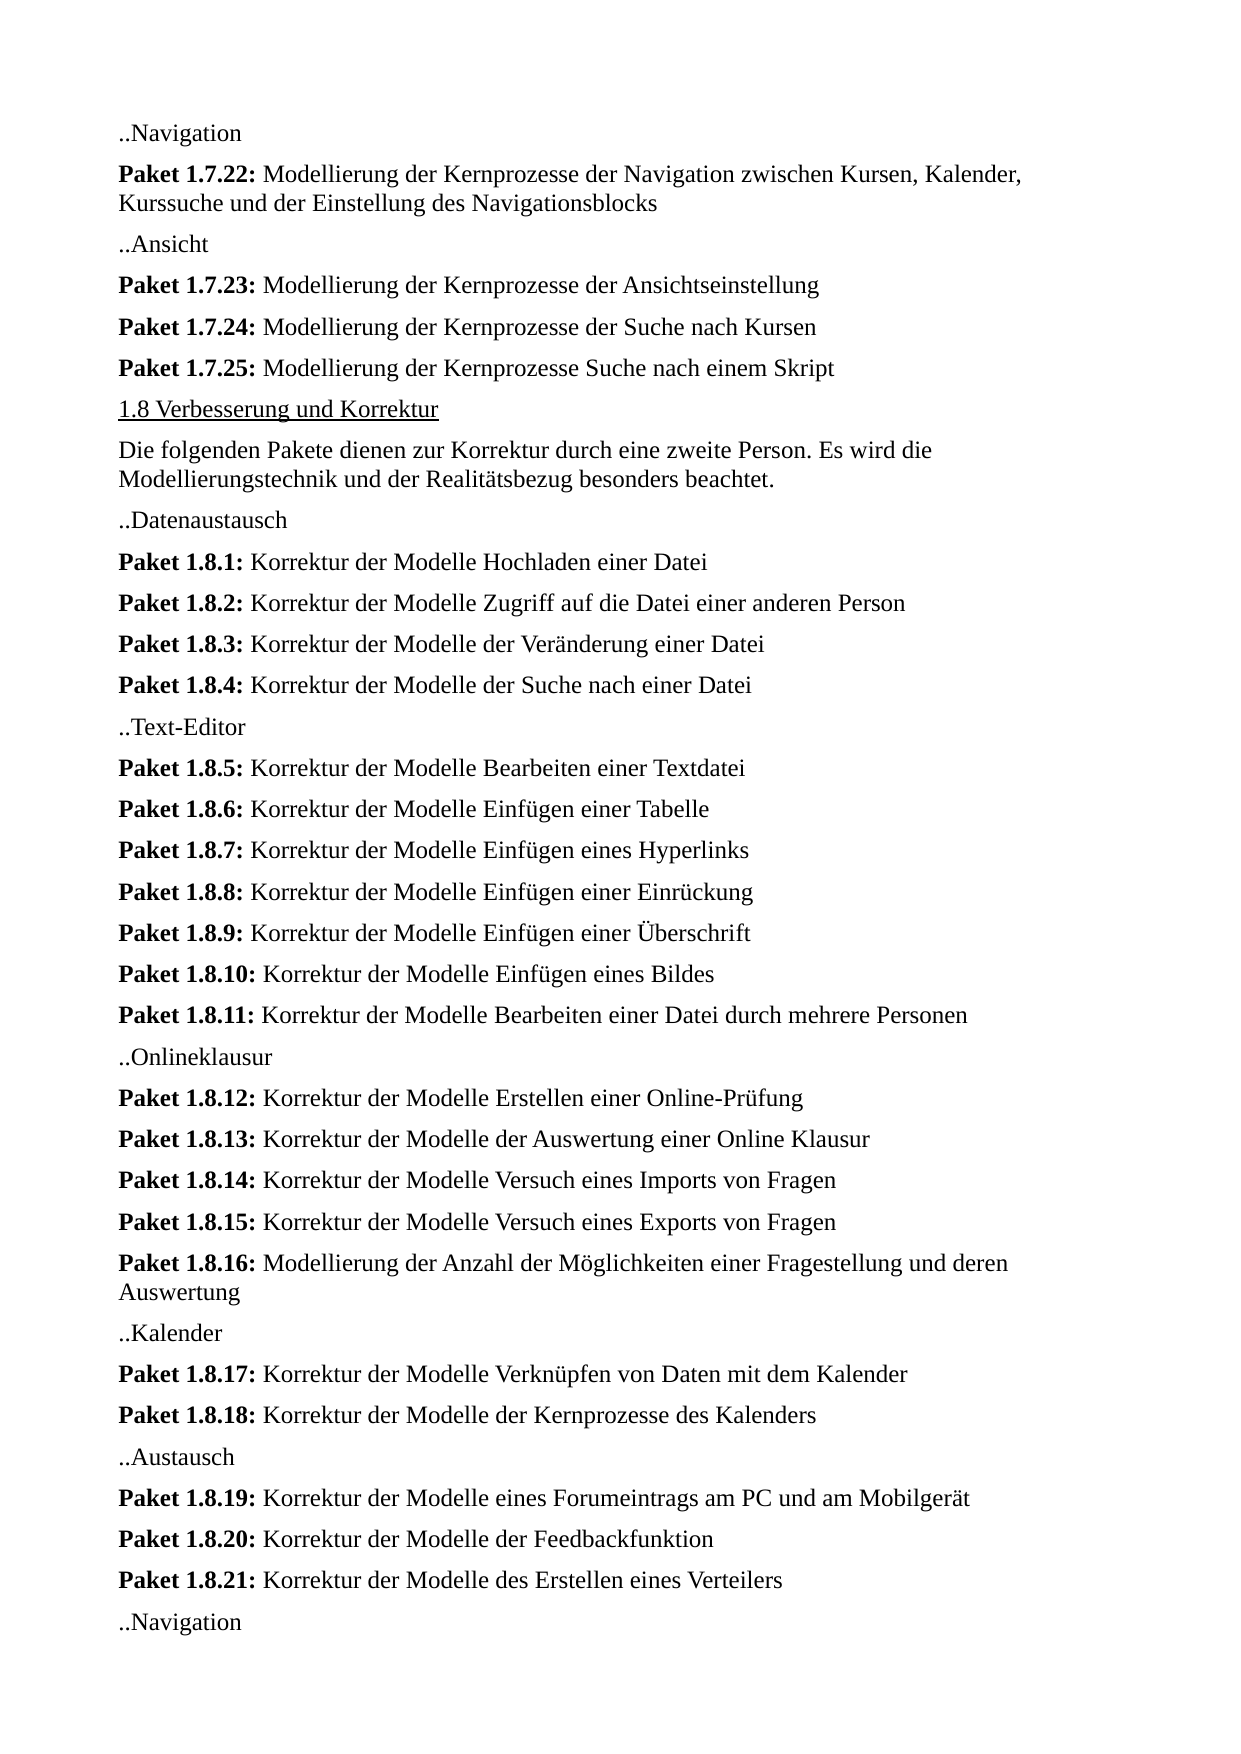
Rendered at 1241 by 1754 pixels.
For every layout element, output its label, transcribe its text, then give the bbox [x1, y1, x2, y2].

text ..Onlineklausur [118, 1042, 1122, 1071]
text Paket 1.8.2: Korrektur der Modelle Zugriff auf die Datei einer anderen Person [118, 588, 1122, 617]
text Paket 1.8.21: Korrektur der Modelle des Erstellen eines Verteilers [118, 1566, 1122, 1594]
text Paket 1.8.4: Korrektur der Modelle der Suche nach einer Datei [118, 671, 1122, 699]
text Paket 1.8.7: Korrektur der Modelle Einfügen eines Hyperlinks [118, 836, 1122, 864]
text Paket 1.8.13: Korrektur der Modelle der Auswertung einer Online Klausur [118, 1124, 1122, 1153]
text Paket 1.8.18: Korrektur der Modelle der Kernprozesse des Kalenders [118, 1401, 1122, 1429]
text ..Text-Editor [118, 712, 1122, 741]
text Paket 1.8.9: Korrektur der Modelle Einfügen einer Überschrift [118, 918, 1122, 947]
text Paket 1.8.3: Korrektur der Modelle der Veränderung einer Datei [118, 629, 1122, 658]
text Paket 1.8.11: Korrektur der Modelle Bearbeiten einer Datei durch mehrere Personen [118, 1001, 1122, 1029]
text Paket 1.8.6: Korrektur der Modelle Einfügen einer Tabelle [118, 794, 1122, 823]
text Paket 1.8.20: Korrektur der Modelle der Feedbackfunktion [118, 1524, 1122, 1553]
text Paket 1.8.16: Modellierung der Anzahl der Möglichkeiten einer Fragestellung und deren Auswertung [118, 1248, 1122, 1306]
text ..Navigation [118, 1607, 1122, 1636]
text Paket 1.8.14: Korrektur der Modelle Versuch eines Imports von Fragen [118, 1166, 1122, 1194]
text ..Navigation [118, 118, 1122, 147]
text Paket 1.8.12: Korrektur der Modelle Erstellen einer Online-Prüfung [118, 1083, 1122, 1112]
text Paket 1.7.23: Modellierung der Kernprozesse der Ansichtseinstellung [118, 271, 1122, 299]
text ..Kalender [118, 1318, 1122, 1347]
text Paket 1.8.5: Korrektur der Modelle Bearbeiten einer Textdatei [118, 753, 1122, 782]
text Paket 1.7.25: Modellierung der Kernprozesse Suche nach einem Skript [118, 353, 1122, 382]
text Paket 1.8.10: Korrektur der Modelle Einfügen eines Bildes [118, 959, 1122, 988]
text Paket 1.8.15: Korrektur der Modelle Versuch eines Exports von Fragen [118, 1207, 1122, 1236]
text Paket 1.7.24: Modellierung der Kernprozesse der Suche nach Kursen [118, 312, 1122, 341]
text Paket 1.8.19: Korrektur der Modelle eines Forumeintrags am PC und am Mobilgerät [118, 1483, 1122, 1512]
text Paket 1.8.1: Korrektur der Modelle Hochladen einer Datei [118, 547, 1122, 576]
text Paket 1.8.8: Korrektur der Modelle Einfügen einer Einrückung [118, 877, 1122, 906]
text ..Datenaustausch [118, 506, 1122, 534]
text Paket 1.7.22: Modellierung der Kernprozesse der Navigation zwischen Kursen, Kalender, Kurssuche und der Einstellung des Navigationsblocks [118, 159, 1122, 217]
text ..Austausch [118, 1442, 1122, 1471]
text Die folgenden Pakete dienen zur Korrektur durch eine zweite Person. Es wird die Modellierungstechnik und der Realitätsbezug besonders beachtet. [118, 436, 1122, 493]
text 1.8 Verbesserung und Korrektur [118, 394, 1122, 423]
text ..Ansicht [118, 229, 1122, 258]
text Paket 1.8.17: Korrektur der Modelle Verknüpfen von Daten mit dem Kalender [118, 1359, 1122, 1388]
